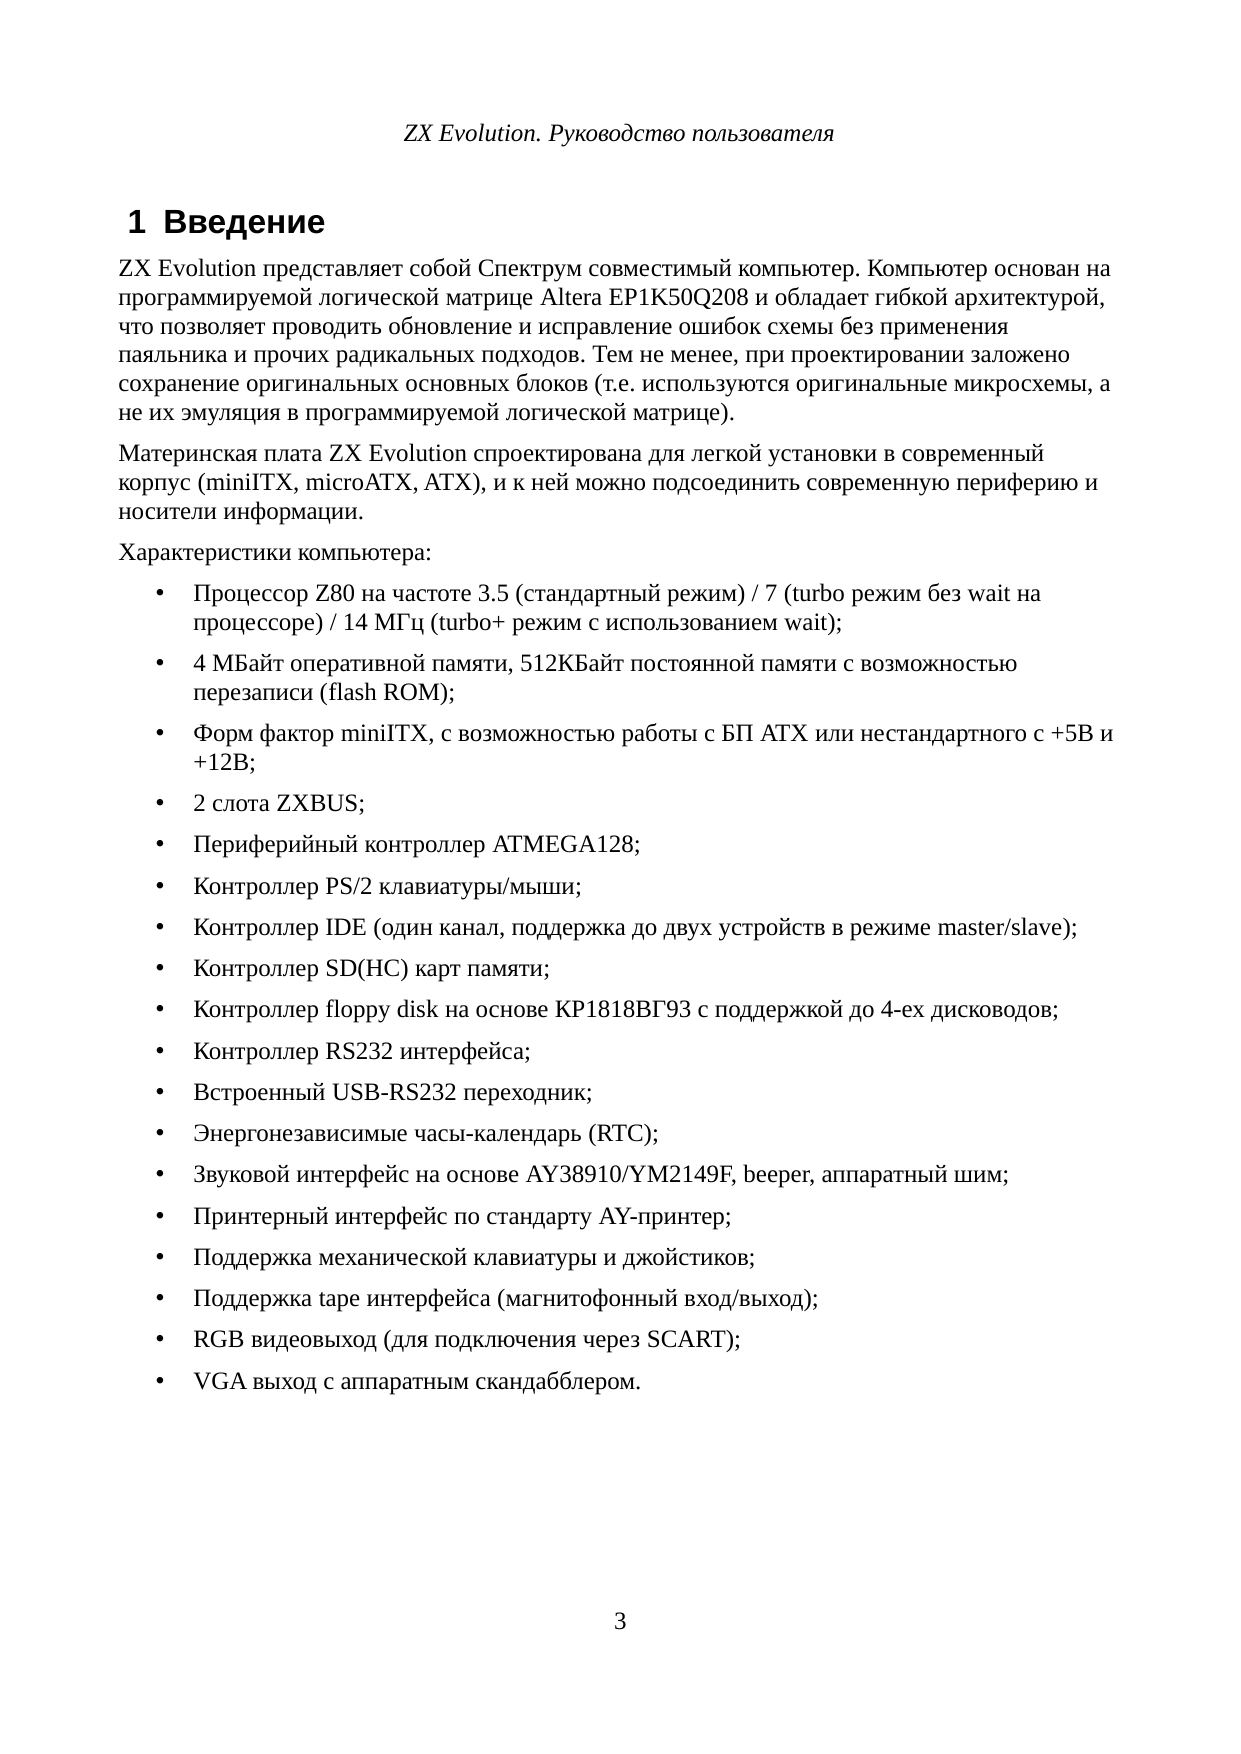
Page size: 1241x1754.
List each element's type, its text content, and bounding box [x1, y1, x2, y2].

list Контроллер floppy disk на основе КР1818ВГ93 с поддержкой до 4-ех дисководов; [156, 994, 1122, 1023]
list RGB видеовыход (для подключения через SCART); [156, 1324, 1122, 1353]
list Периферийный контроллер ATMEGA128; [156, 829, 1122, 858]
text Материнская плата ZX Evolution спроектирована для легкой установки в современный корпус (miniITX, microATX, ATX), и к ней можно подсоединить современную периферию и носители информации. [118, 438, 1122, 524]
list Звуковой интерфейс на основе AY38910/YM2149F, beeper, аппаратный шим; [156, 1159, 1122, 1188]
list Контроллер SD(HC) карт памяти; [156, 953, 1122, 982]
list Принтерный интерфейс по стандарту AY-принтер; [156, 1201, 1122, 1229]
list Контроллер RS232 интерфейса; [156, 1036, 1122, 1064]
list Энергонезависимые часы-календарь (RTC); [156, 1118, 1122, 1147]
list 4 МБайт оперативной памяти, 512КБайт постоянной памяти с возможностью перезаписи (flash ROM); [156, 648, 1122, 706]
list Контроллер IDE (один канал, поддержка до двух устройств в режиме master/slave); [156, 912, 1122, 941]
list VGA выход с аппаратным скандабблером. [156, 1366, 1122, 1394]
subtitle Введение [118, 202, 1122, 241]
list Поддержка tape интерфейса (магнитофонный вход/выход); [156, 1283, 1122, 1312]
list 2 слота ZXBUS; [156, 788, 1122, 817]
text Характеристики компьютера: [118, 537, 1122, 566]
list Поддержка механической клавиатуры и джойстиков; [156, 1242, 1122, 1271]
list Форм фактор miniITX, с возможностью работы с БП ATX или нестандартного с +5В и +12В; [156, 718, 1122, 776]
text ZX Evolution представляет собой Спектрум совместимый компьютер. Компьютер основан на программируемой логической матрице Altera EP1K50Q208 и обладает гибкой архитектурой, что позволяет проводить обновление и исправление ошибок схемы без применения паяльника и прочих радикальных подходов. Тем не менее, при проектировании заложено сохранение оригинальных основных блоков (т.е. используются оригинальные микросхемы, а не их эмуляция в программируемой логической матрице). [118, 253, 1122, 426]
list Процессор Z80 на частоте 3.5 (стандартный режим) / 7 (turbo режим без wait на процессоре) / 14 МГц (turbo+ режим с использованием wait); [156, 578, 1122, 636]
list Контроллер PS/2 клавиатуры/мыши; [156, 871, 1122, 899]
list Встроенный USB-RS232 переходник; [156, 1077, 1122, 1106]
